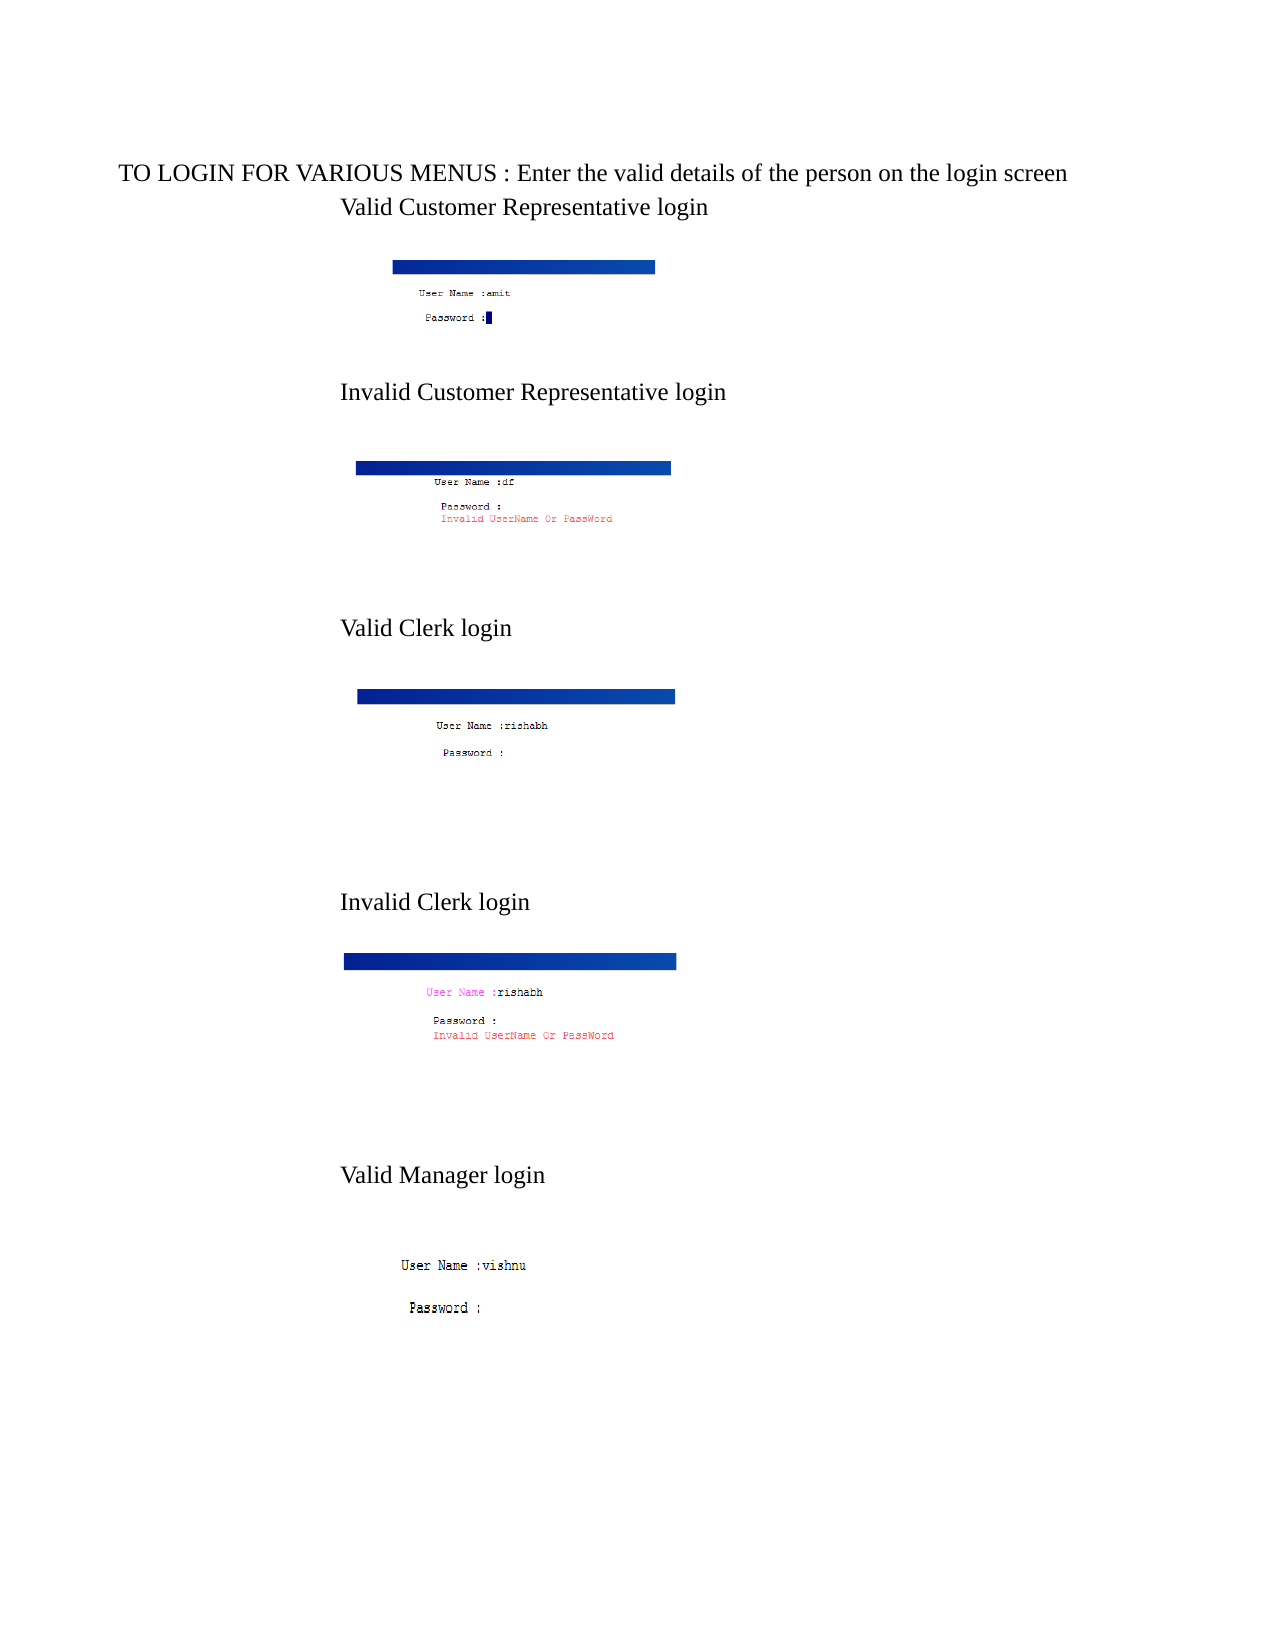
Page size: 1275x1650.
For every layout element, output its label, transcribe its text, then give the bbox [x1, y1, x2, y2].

text Valid Clerk login [118, 607, 1157, 642]
picture [245, 1256, 566, 1309]
text Invalid Clerk login [118, 676, 1157, 916]
text Valid Manager login [118, 950, 1157, 1189]
text Valid Customer Representative login [118, 187, 1157, 221]
text TO LOGIN FOR VARIOUS MENUS : Enter the valid details of the person on the login screen [118, 152, 1157, 187]
text Invalid Customer Representative login [118, 256, 1157, 406]
